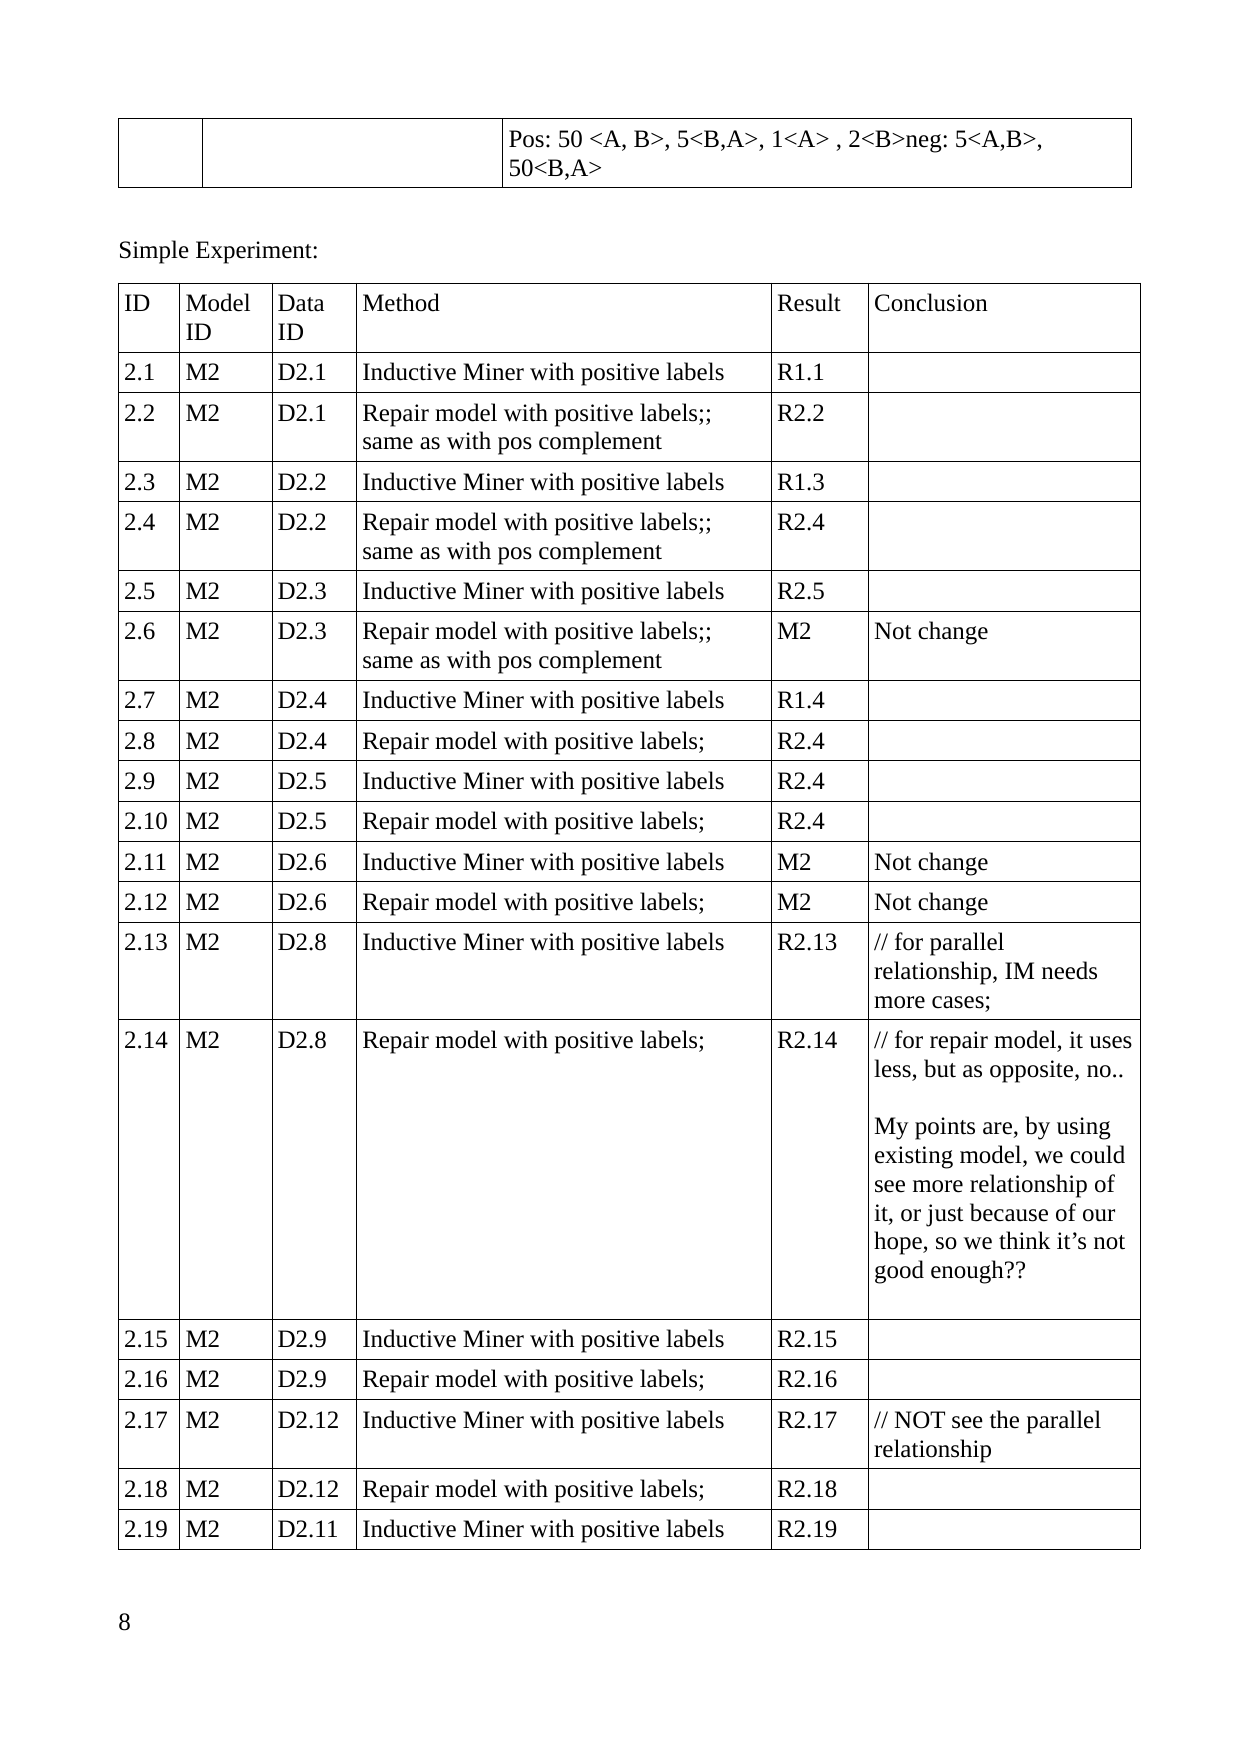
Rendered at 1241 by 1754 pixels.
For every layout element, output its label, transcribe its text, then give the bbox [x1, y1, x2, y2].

table_cell M2 [180, 802, 272, 841]
table_cell D2.6 [273, 842, 356, 881]
table_cell [869, 1510, 1140, 1549]
table_cell R2.15 [772, 1320, 868, 1359]
table_cell Inductive Miner with positive labels [357, 462, 771, 501]
table_cell Repair model with positive labels;; same as with pos complement [357, 612, 771, 680]
table_cell D2.2 [273, 462, 356, 501]
table_cell Pos: 50 <A, B>, 5<B,A>, 1<A> , 2<B>neg: 5<A,B>, 50<B,A> [503, 119, 1131, 187]
table_cell 2.10 [119, 802, 179, 841]
table_cell 2.2 [119, 393, 179, 461]
table_cell R2.5 [772, 571, 868, 611]
table_cell R2.18 [772, 1469, 868, 1508]
table_cell [869, 1360, 1140, 1399]
table_cell R1.3 [772, 462, 868, 501]
table_cell Not change [869, 842, 1140, 881]
table_cell D2.6 [273, 882, 356, 922]
table_cell [869, 393, 1140, 461]
table_cell D2.1 [273, 353, 356, 392]
table_cell M2 [180, 502, 272, 570]
table_cell [869, 721, 1140, 760]
table_cell M2 [180, 1469, 272, 1508]
table_cell // for repair model, it uses less, but as opposite, no.. My points are, by using existing model, we could see more relationship of it, or just because of our hope, so we think it’s not good enough?? [869, 1020, 1140, 1318]
table_header Result [772, 284, 868, 352]
table_cell D2.1 [273, 393, 356, 461]
table_cell R2.16 [772, 1360, 868, 1399]
table_cell [869, 681, 1140, 720]
table_cell R1.1 [772, 353, 868, 392]
table_cell [869, 571, 1140, 611]
table_cell [869, 502, 1140, 570]
table_cell [869, 1469, 1140, 1508]
text Simple Experiment: [118, 235, 1122, 264]
table_cell R2.4 [772, 721, 868, 760]
table_cell D2.9 [273, 1320, 356, 1359]
table_cell D2.3 [273, 571, 356, 611]
table_header Data ID [273, 284, 356, 352]
table_cell Repair model with positive labels; [357, 1469, 771, 1508]
table_cell D2.4 [273, 681, 356, 720]
table_cell 2.16 [119, 1360, 179, 1399]
table_cell M2 [180, 882, 272, 922]
table_cell M2 [180, 1400, 272, 1468]
table_cell 2.9 [119, 761, 179, 801]
table_cell M2 [180, 721, 272, 760]
table_cell 2.7 [119, 681, 179, 720]
table_cell M2 [180, 1510, 272, 1549]
table_header Model ID [180, 284, 272, 352]
table_cell [203, 119, 502, 187]
table_cell 2.14 [119, 1020, 179, 1318]
table_cell 2.18 [119, 1469, 179, 1508]
table_cell M2 [180, 923, 272, 1019]
table_cell Not change [869, 612, 1140, 680]
table_cell Repair model with positive labels; [357, 802, 771, 841]
table_cell M2 [180, 1020, 272, 1318]
table_cell 2.3 [119, 462, 179, 501]
table_cell Not change [869, 882, 1140, 922]
table_cell D2.8 [273, 1020, 356, 1318]
table_cell D2.8 [273, 923, 356, 1019]
table_cell M2 [180, 462, 272, 501]
table_cell D2.4 [273, 721, 356, 760]
table_cell R2.4 [772, 502, 868, 570]
table_cell 2.11 [119, 842, 179, 881]
table_cell Inductive Miner with positive labels [357, 923, 771, 1019]
table_cell R2.17 [772, 1400, 868, 1468]
table_cell D2.11 [273, 1510, 356, 1549]
table_cell Inductive Miner with positive labels [357, 1400, 771, 1468]
table_header Method [357, 284, 771, 352]
table_cell R2.4 [772, 761, 868, 801]
table_cell D2.12 [273, 1469, 356, 1508]
table_cell 2.1 [119, 353, 179, 392]
table_cell // NOT see the parallel relationship [869, 1400, 1140, 1468]
table_cell [869, 802, 1140, 841]
table_cell M2 [772, 882, 868, 922]
table_cell M2 [180, 761, 272, 801]
table_cell M2 [772, 842, 868, 881]
table_cell Inductive Miner with positive labels [357, 1320, 771, 1359]
table_cell Inductive Miner with positive labels [357, 353, 771, 392]
table_cell [119, 119, 202, 187]
table_cell D2.12 [273, 1400, 356, 1468]
table_cell Inductive Miner with positive labels [357, 761, 771, 801]
table_cell Inductive Miner with positive labels [357, 681, 771, 720]
table_cell D2.2 [273, 502, 356, 570]
table_cell [869, 353, 1140, 392]
table_cell D2.3 [273, 612, 356, 680]
table_cell 2.12 [119, 882, 179, 922]
table_cell M2 [180, 353, 272, 392]
table_cell Repair model with positive labels; [357, 1020, 771, 1318]
table_cell R2.2 [772, 393, 868, 461]
table_cell M2 [180, 681, 272, 720]
table_cell Inductive Miner with positive labels [357, 842, 771, 881]
table_cell Repair model with positive labels;; same as with pos complement [357, 502, 771, 570]
table_cell Repair model with positive labels; [357, 1360, 771, 1399]
table_cell 2.5 [119, 571, 179, 611]
table_cell [869, 761, 1140, 801]
table_cell R2.14 [772, 1020, 868, 1318]
table_cell R2.19 [772, 1510, 868, 1549]
table_cell 2.13 [119, 923, 179, 1019]
table_cell M2 [772, 612, 868, 680]
table_cell 2.15 [119, 1320, 179, 1359]
table_cell 2.6 [119, 612, 179, 680]
table_cell Inductive Miner with positive labels [357, 1510, 771, 1549]
table_cell M2 [180, 842, 272, 881]
table_cell M2 [180, 1320, 272, 1359]
table_cell M2 [180, 612, 272, 680]
table_cell R1.4 [772, 681, 868, 720]
table_header Conclusion [869, 284, 1140, 352]
table_cell R2.4 [772, 802, 868, 841]
table_cell 2.8 [119, 721, 179, 760]
table_cell M2 [180, 393, 272, 461]
table_cell Inductive Miner with positive labels [357, 571, 771, 611]
table_cell [869, 462, 1140, 501]
table_cell D2.9 [273, 1360, 356, 1399]
table_cell 2.17 [119, 1400, 179, 1468]
table_cell Repair model with positive labels;; same as with pos complement [357, 393, 771, 461]
table_cell D2.5 [273, 802, 356, 841]
table_cell M2 [180, 1360, 272, 1399]
table_cell 2.19 [119, 1510, 179, 1549]
table_cell Repair model with positive labels; [357, 882, 771, 922]
table_cell M2 [180, 571, 272, 611]
table_cell D2.5 [273, 761, 356, 801]
table_header ID [119, 284, 179, 352]
table_cell [869, 1320, 1140, 1359]
table_cell 2.4 [119, 502, 179, 570]
table_cell R2.13 [772, 923, 868, 1019]
table_cell Repair model with positive labels; [357, 721, 771, 760]
table_cell // for parallel relationship, IM needs more cases; [869, 923, 1140, 1019]
